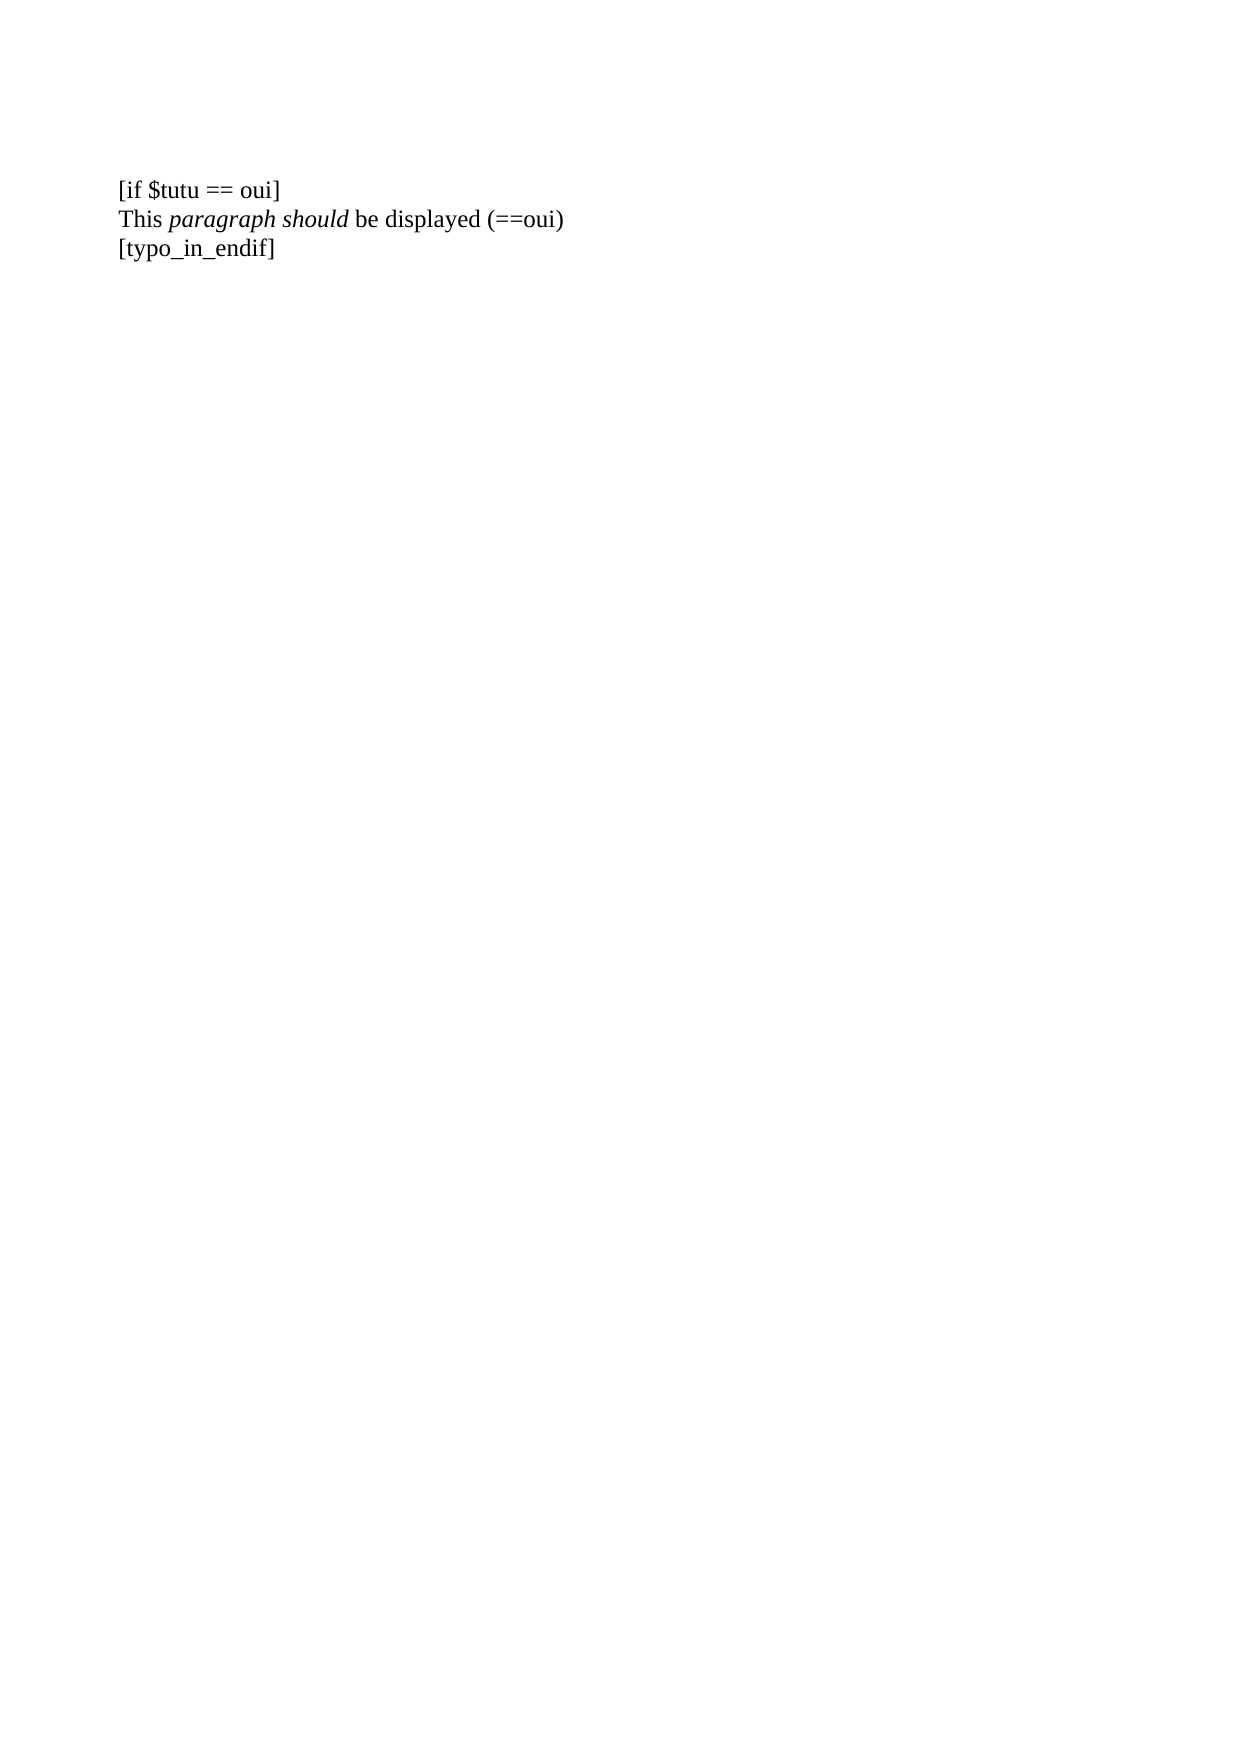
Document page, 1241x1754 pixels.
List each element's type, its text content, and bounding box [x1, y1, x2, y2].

text [typo_in_endif] [118, 233, 1122, 262]
text This paragraph should be displayed (==oui) [118, 204, 1122, 233]
text [if $tutu == oui] [118, 176, 1122, 204]
